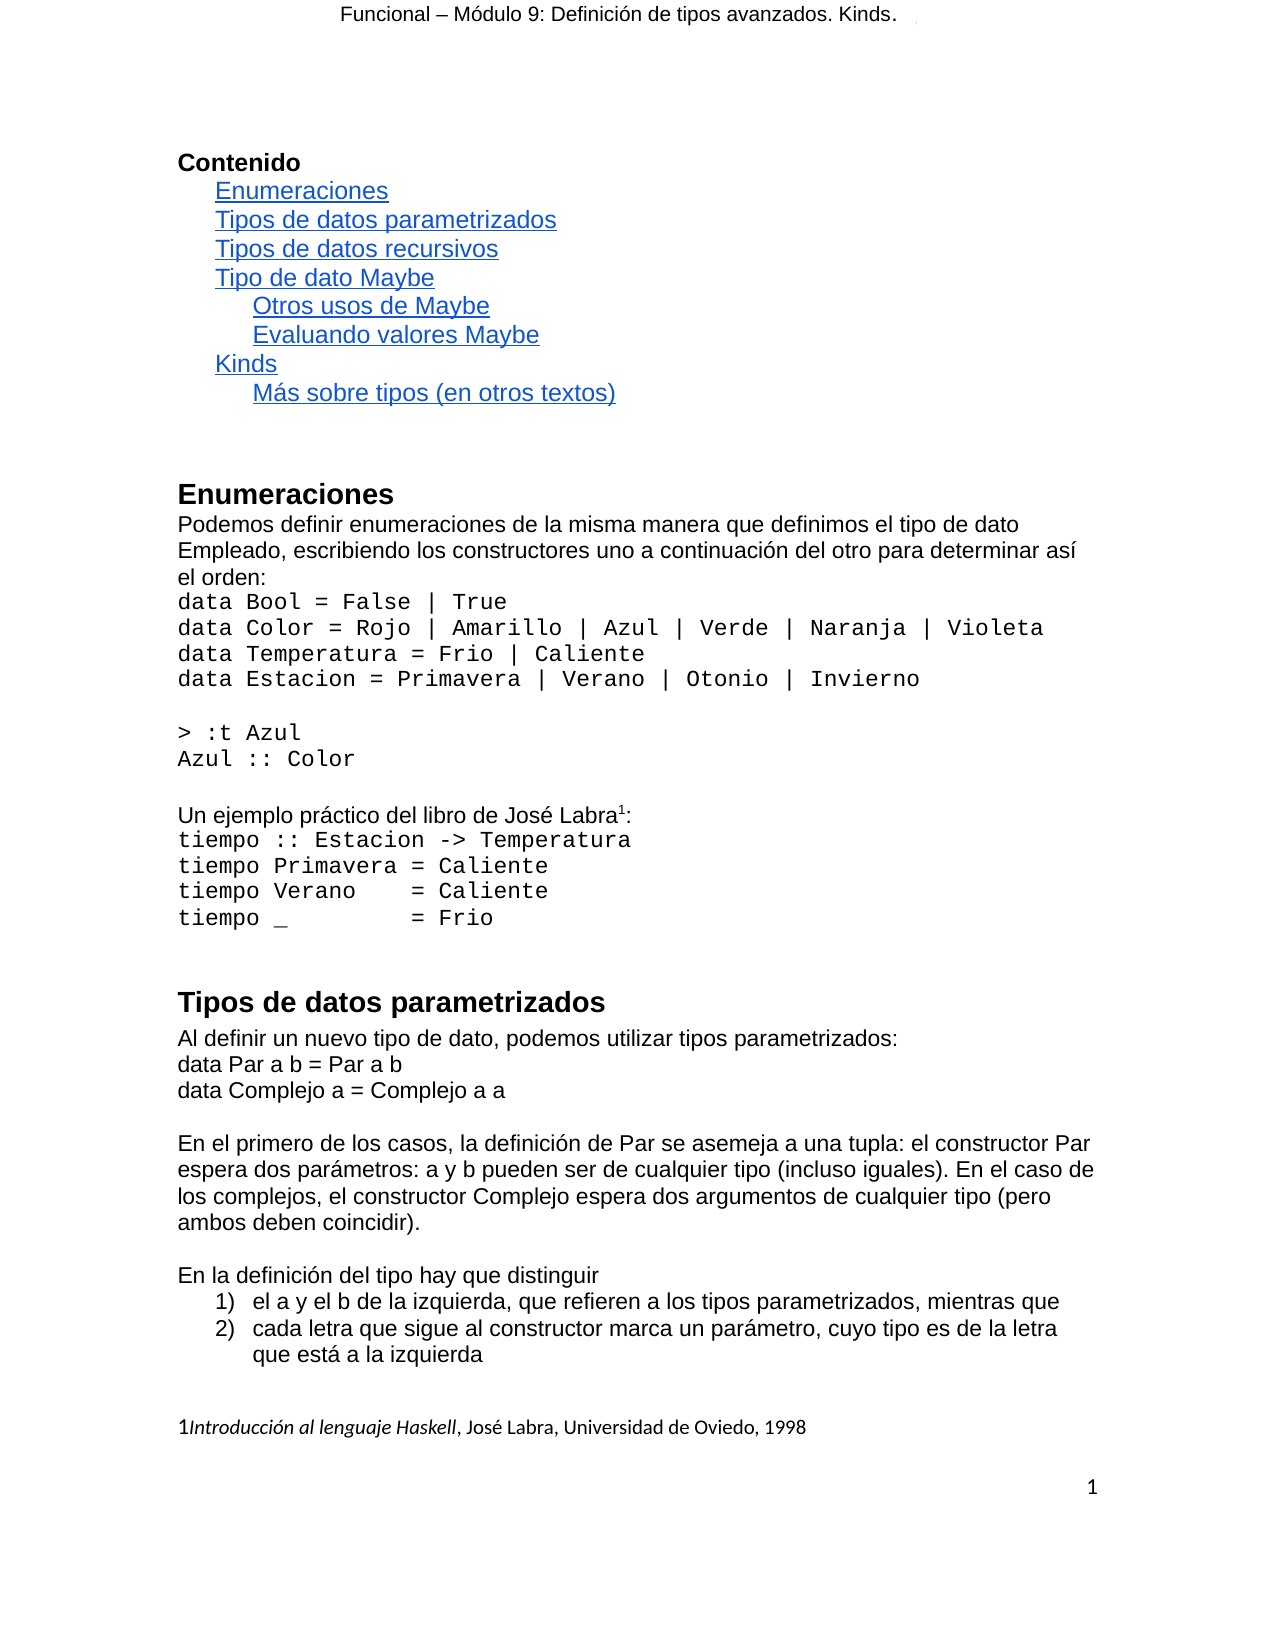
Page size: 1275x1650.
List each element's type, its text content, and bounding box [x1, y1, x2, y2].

text Contenido [177, 148, 1098, 176]
text data Color = Rojo | Amarillo | Azul | Verde | Naranja | Violeta [177, 616, 1098, 642]
text Un ejemplo práctico del libro de José Labra: [177, 802, 1098, 828]
text > :t Azul [177, 722, 1098, 748]
text Kinds [215, 349, 1098, 378]
list el a y el b de la izquierda, que refieren a los tipos parametrizados, mientras que [215, 1288, 1098, 1314]
subtitle Tipos de datos parametrizados [177, 985, 1098, 1018]
subtitle Enumeraciones [177, 477, 1098, 511]
text Azul :: Color [177, 748, 1098, 774]
list cada letra que sigue al constructor marca un parámetro, cuyo tipo es de la letra que está a la izquierda [215, 1314, 1098, 1367]
text data Par a b = Par a b [177, 1051, 1098, 1077]
text data Bool = False | True [177, 590, 1098, 616]
text Otros usos de Maybe [252, 291, 1098, 320]
text tiempo Primavera = Caliente [177, 854, 1098, 880]
text data Complejo a = Complejo a a [177, 1077, 1098, 1104]
text data Estacion = Primavera | Verano | Otonio | Invierno [177, 668, 1098, 694]
text tiempo :: Estacion -> Temperatura [177, 828, 1098, 854]
text Podemos definir enumeraciones de la misma manera que definimos el tipo de dato Empleado, escribiendo los constructores uno a continuación del otro para determinar así el orden: [177, 511, 1098, 590]
text En la definición del tipo hay que distinguir [177, 1262, 1098, 1288]
text En el primero de los casos, la definición de Par se asemeja a una tupla: el constructor Par espera dos parámetros: a y b pueden ser de cualquier tipo (incluso iguales). En el caso de los complejos, el constructor Complejo espera dos argumentos de cualquier tipo (pero ambos deben coincidir). [177, 1130, 1098, 1235]
text Introducción al lenguaje Haskell, José Labra, Universidad de Oviedo, 1998 [177, 1412, 1098, 1440]
text data Temperatura = Frio | Caliente [177, 642, 1098, 668]
text Enumeraciones [215, 176, 1098, 205]
text Tipo de dato Maybe [215, 263, 1098, 291]
text Más sobre tipos (en otros textos) [252, 378, 1098, 406]
text Evaluando valores Maybe [252, 320, 1098, 349]
text tiempo _ = Frio [177, 906, 1098, 932]
text Al definir un nuevo tipo de dato, podemos utilizar tipos parametrizados: [177, 1024, 1098, 1051]
text Tipos de datos parametrizados [215, 205, 1098, 234]
text Tipos de datos recursivos [215, 234, 1098, 263]
text tiempo Verano = Caliente [177, 880, 1098, 906]
